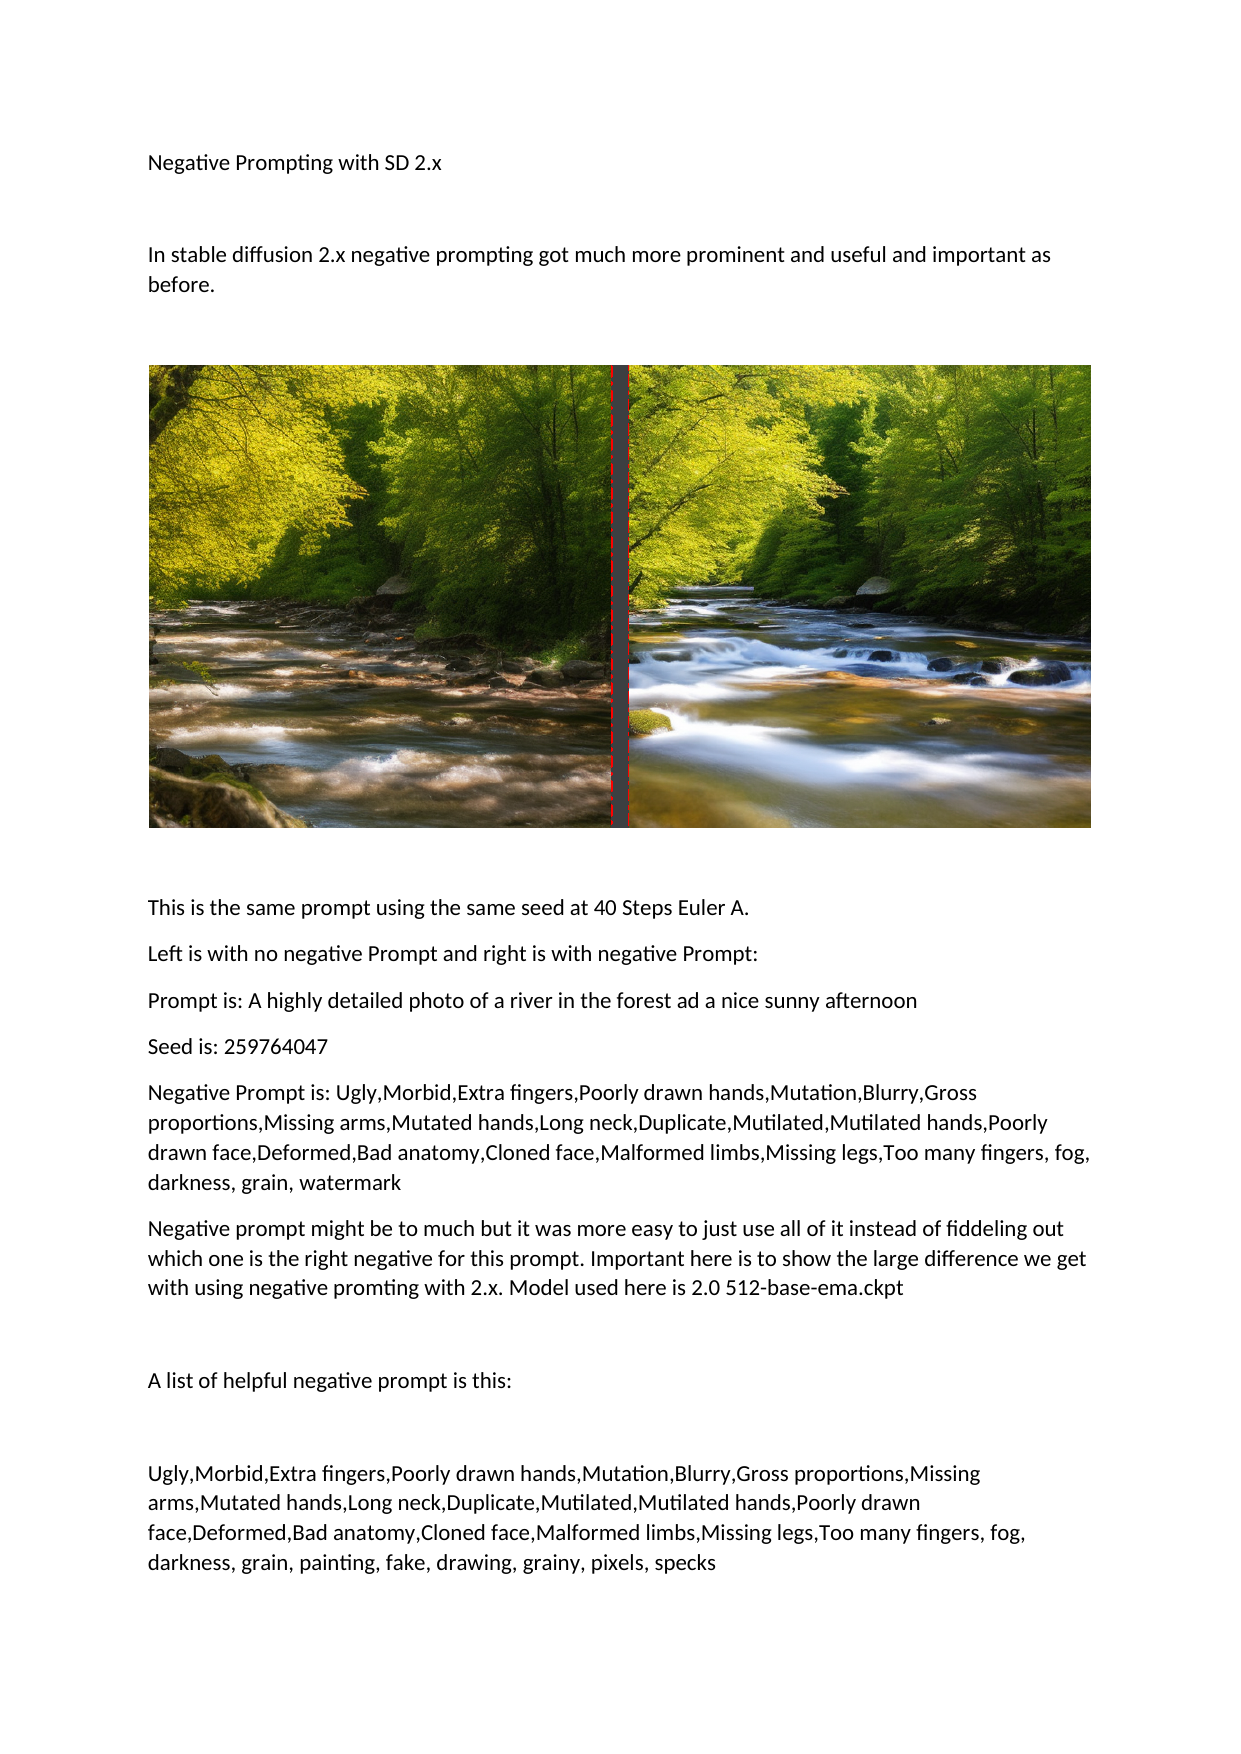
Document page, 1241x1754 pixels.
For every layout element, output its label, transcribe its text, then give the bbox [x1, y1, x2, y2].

text Ugly,Morbid,Extra fingers,Poorly drawn hands,Mutation,Blurry,Gross proportions,Missing arms,Mutated hands,Long neck,Duplicate,Mutilated,Mutilated hands,Poorly drawn face,Deformed,Bad anatomy,Cloned face,Malformed limbs,Missing legs,Too many fingers, fog, darkness, grain, painting, fake, drawing, grainy, pixels, specks [148, 1459, 1093, 1576]
text In stable diffusion 2.x negative prompting got much more prominent and useful and important as before. [148, 240, 1093, 298]
text Seed is: 259764047 [148, 1032, 1093, 1060]
text Negative Prompt is: Ugly,Morbid,Extra fingers,Poorly drawn hands,Mutation,Blurry,Gross proportions,Missing arms,Mutated hands,Long neck,Duplicate,Mutilated,Mutilated hands,Poorly drawn face,Deformed,Bad anatomy,Cloned face,Malformed limbs,Missing legs,Too many fingers, fog, darkness, grain, watermark [148, 1078, 1093, 1196]
text A list of helpful negative prompt is this: [148, 1366, 1093, 1394]
text Left is with no negative Prompt and right is with negative Prompt: [148, 939, 1093, 967]
text Prompt is: A highly detailed photo of a river in the forest ad a nice sunny afternoon [148, 986, 1093, 1014]
text This is the same prompt using the same seed at 40 Steps Euler A. [148, 893, 1093, 921]
text Negative prompt might be to much but it was more easy to just use all of it instead of fiddeling out which one is the right negative for this prompt. Important here is to show the large difference we get with using negative promting with 2.x. Model used here is 2.0 512-base-ema.ckpt [148, 1214, 1093, 1301]
text Negative Prompting with SD 2.x [148, 148, 1093, 176]
